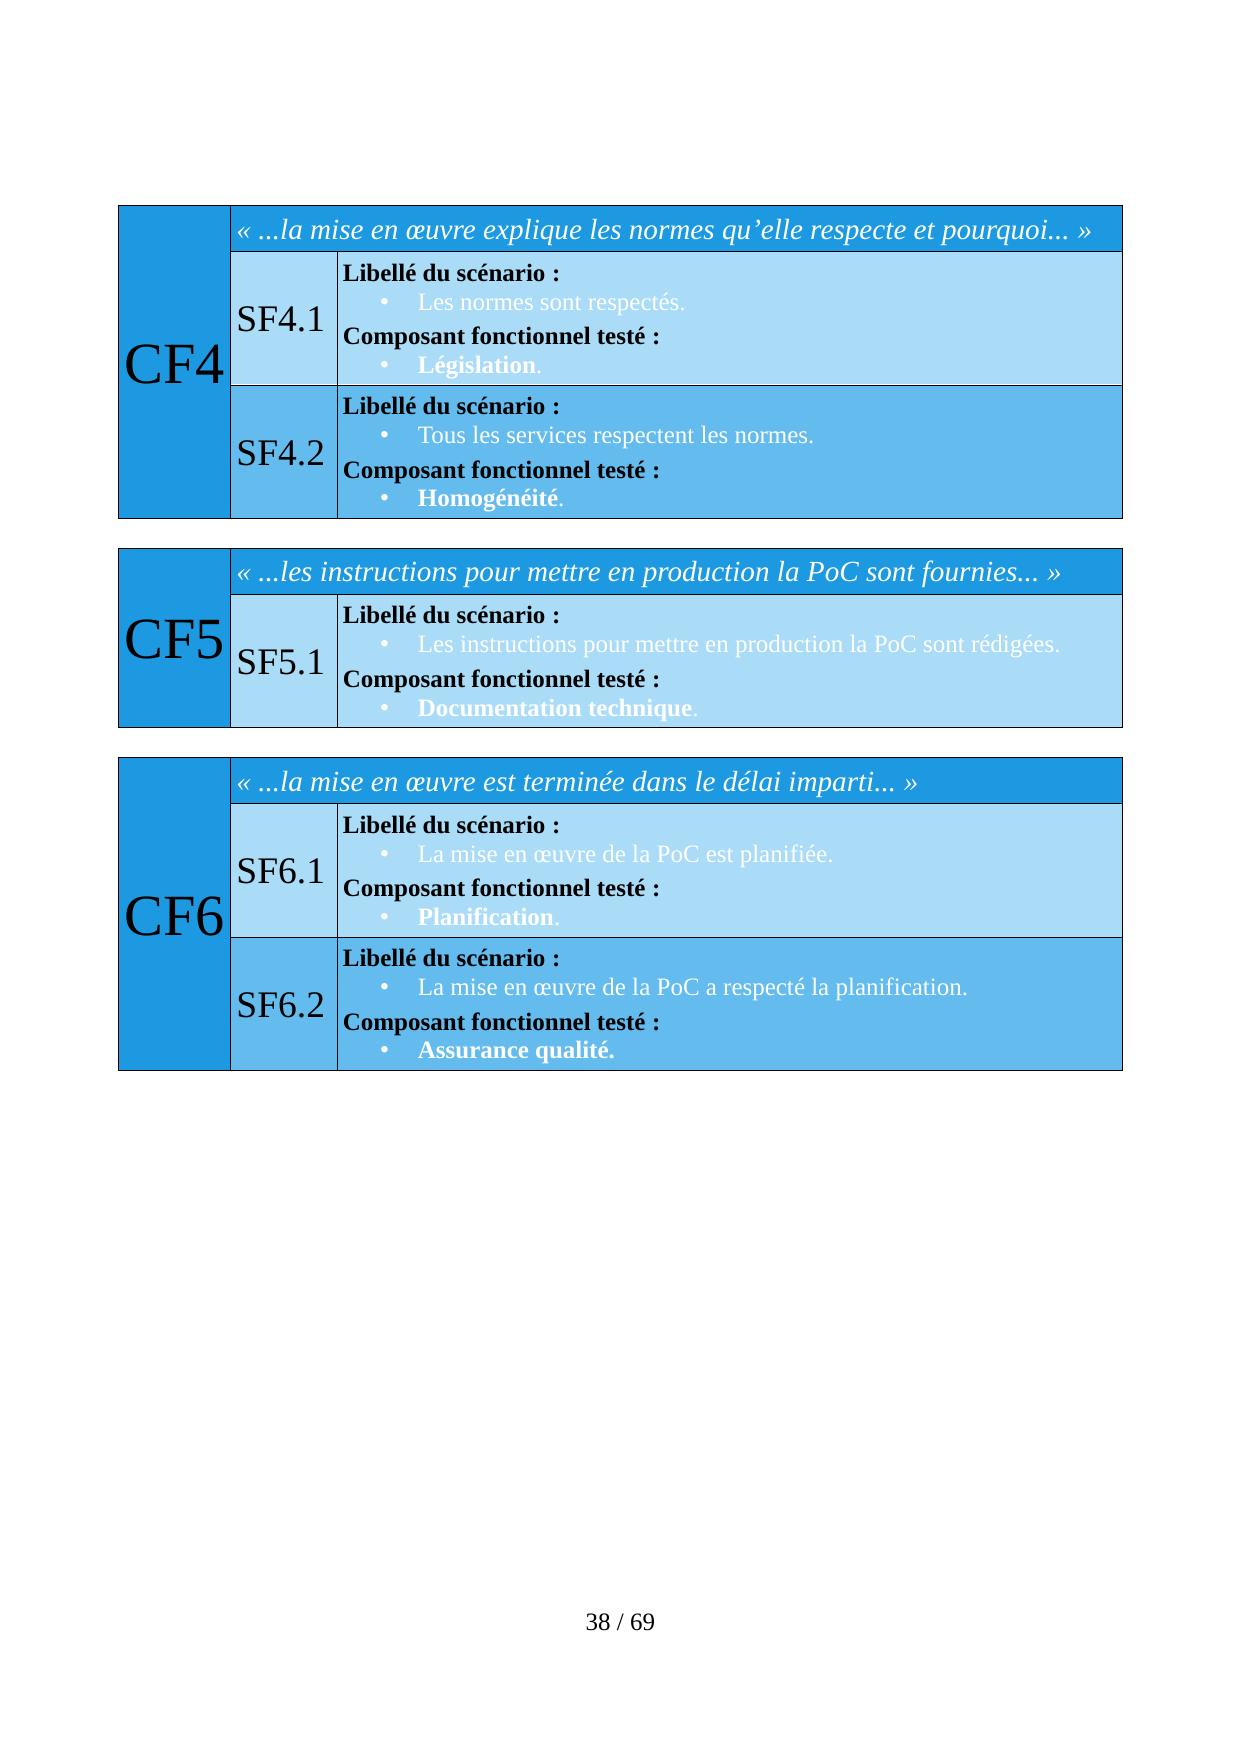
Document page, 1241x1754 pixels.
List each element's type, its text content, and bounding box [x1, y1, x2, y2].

table_cell SF5.1 [231, 595, 337, 727]
table_header CF5 [119, 549, 230, 727]
table_cell SF6.2 [231, 938, 337, 1070]
table_cell SF6.1 [231, 804, 337, 937]
table_cell Libellé du scénario : Les instructions pour mettre en production la PoC sont rédigées. Composant fonctionnel testé : Documentation technique. [338, 595, 1122, 727]
table_header CF4 [119, 206, 230, 518]
table_header « ...la mise en œuvre est terminée dans le délai imparti... » [231, 758, 1122, 803]
table_cell SF4.1 [231, 252, 337, 384]
table_header CF6 [119, 758, 230, 1070]
table_header « ...la mise en œuvre explique les normes qu’elle respecte et pourquoi... » [231, 206, 1122, 251]
table_cell Libellé du scénario : La mise en œuvre de la PoC est planifiée. Composant fonctionnel testé : Planification. [338, 804, 1122, 937]
table_cell Libellé du scénario : La mise en œuvre de la PoC a respecté la planification. Composant fonctionnel testé : Assurance qualité. [338, 938, 1122, 1070]
table_cell SF4.2 [231, 386, 337, 518]
table_cell Libellé du scénario : Les normes sont respectés. Composant fonctionnel testé : Législation. [338, 252, 1122, 384]
table_header « ...les instructions pour mettre en production la PoC sont fournies... » [231, 549, 1122, 594]
table_cell Libellé du scénario : Tous les services respectent les normes. Composant fonctionnel testé : Homogénéité. [338, 386, 1122, 518]
